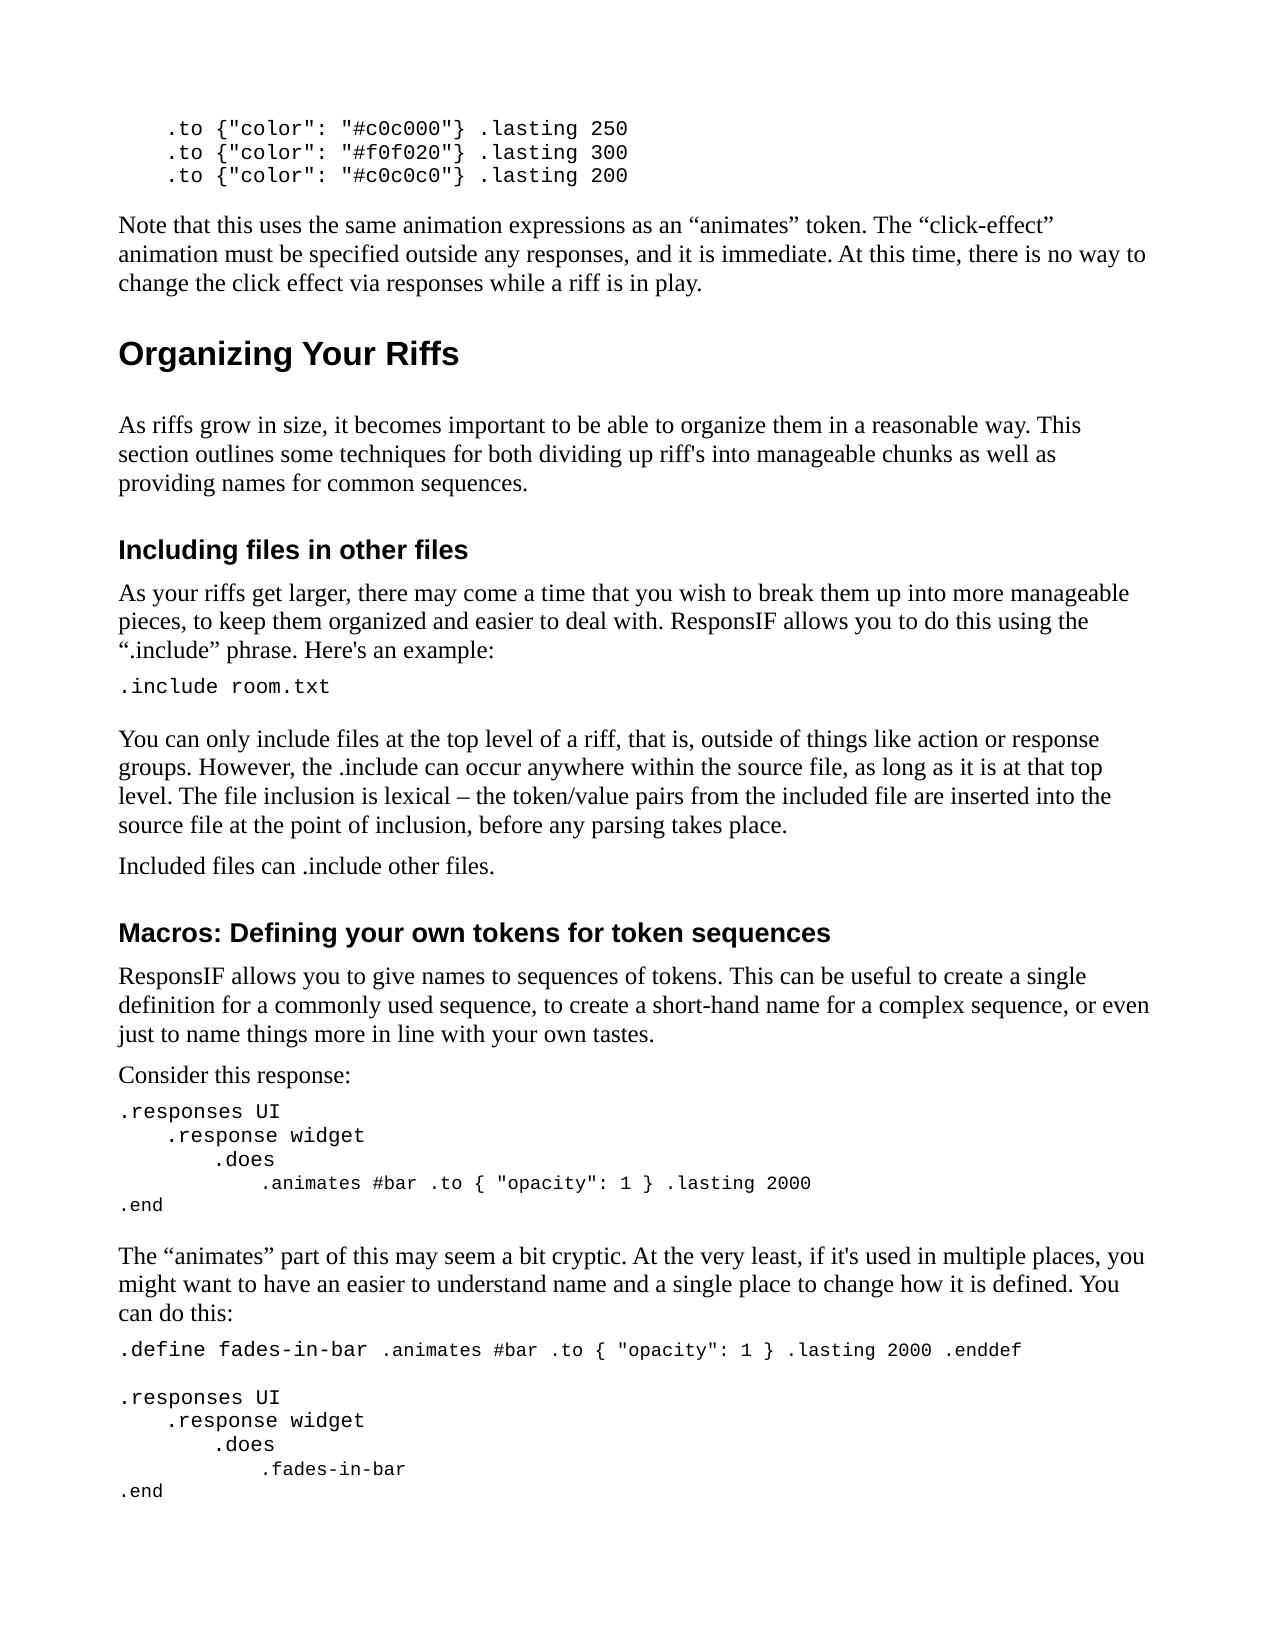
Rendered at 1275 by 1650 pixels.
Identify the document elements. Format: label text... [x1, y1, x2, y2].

text ResponsIF allows you to give names to sequences of tokens. This can be useful to create a single definition for a commonly used sequence, to create a short-hand name for a complex sequence, or even just to name things more in line with your own tastes. [118, 961, 1157, 1047]
text .does [118, 1148, 1157, 1172]
text .fades-in-bar [118, 1458, 1157, 1481]
text The “animates” part of this may seem a bit cryptic. At the very least, if it's used in multiple places, you might want to have an easier to understand name and a single place to change how it is defined. You can do this: [118, 1241, 1157, 1327]
text .to {"color": "#c0c0c0"} .lasting 200 [118, 165, 1157, 189]
text .to {"color": "#c0c000"} .lasting 250 [118, 118, 1157, 142]
text You can only include files at the top level of a riff, that is, outside of things like action or response groups. However, the .include can occur anywhere within the source file, as long as it is at that top level. The file inclusion is lexical – the token/value pairs from the included file are inserted into the source file at the point of inclusion, before any parsing takes place. [118, 724, 1157, 839]
text .end [118, 1196, 1157, 1217]
text .include room.txt [118, 676, 1157, 700]
text .responses UI [118, 1101, 1157, 1125]
text .response widget [118, 1125, 1157, 1148]
text Note that this uses the same animation expressions as an “animates” token. The “click-effect” animation must be specified outside any responses, and it is immediate. At this time, there is no way to change the click effect via responses while a riff is in play. [118, 210, 1157, 297]
text .define fades-in-bar .animates #bar .to { "opacity": 1 } .lasting 2000 .enddef [118, 1339, 1157, 1363]
subtitle Macros: Defining your own tokens for token sequences [118, 917, 1157, 949]
text Included files can .include other files. [118, 851, 1157, 880]
subtitle Organizing Your Riffs [118, 334, 1157, 373]
text .to {"color": "#f0f020"} .lasting 300 [118, 142, 1157, 165]
text .response widget [118, 1410, 1157, 1434]
subtitle Including files in other files [118, 534, 1157, 565]
text As riffs grow in size, it becomes important to be able to organize them in a reasonable way. This section outlines some techniques for both dividing up riff's into manageable chunks as well as providing names for common sequences. [118, 410, 1157, 496]
text .responses UI [118, 1387, 1157, 1410]
text As your riffs get larger, there may come a time that you wish to break them up into more manageable pieces, to keep them organized and easier to deal with. ResponsIF allows you to do this using the “.include” phrase. Here's an example: [118, 578, 1157, 664]
text .animates #bar .to { "opacity": 1 } .lasting 2000 [118, 1172, 1157, 1196]
text Consider this response: [118, 1060, 1157, 1089]
text .end [118, 1481, 1157, 1503]
text .does [118, 1434, 1157, 1458]
